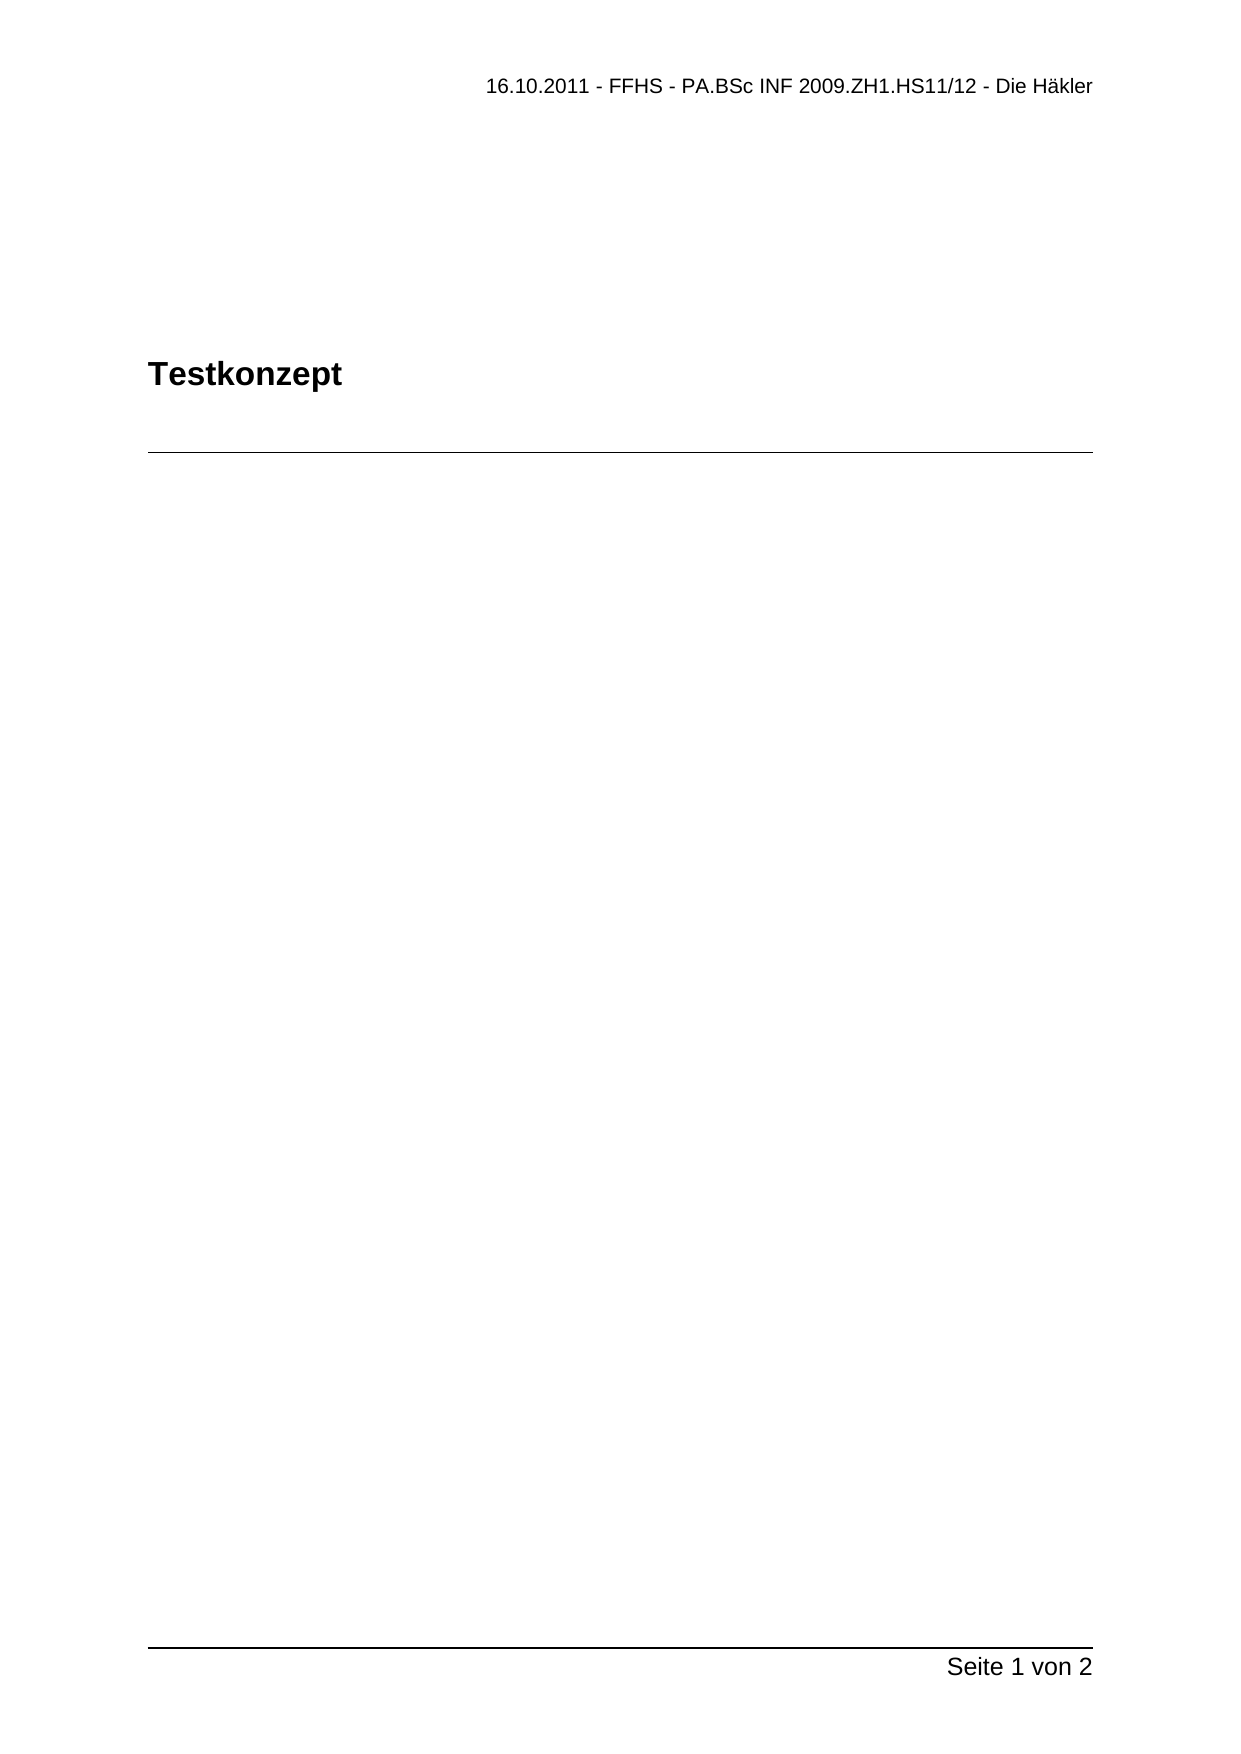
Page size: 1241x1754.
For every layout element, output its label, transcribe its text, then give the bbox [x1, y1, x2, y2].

text Testkonzept [148, 354, 1093, 452]
